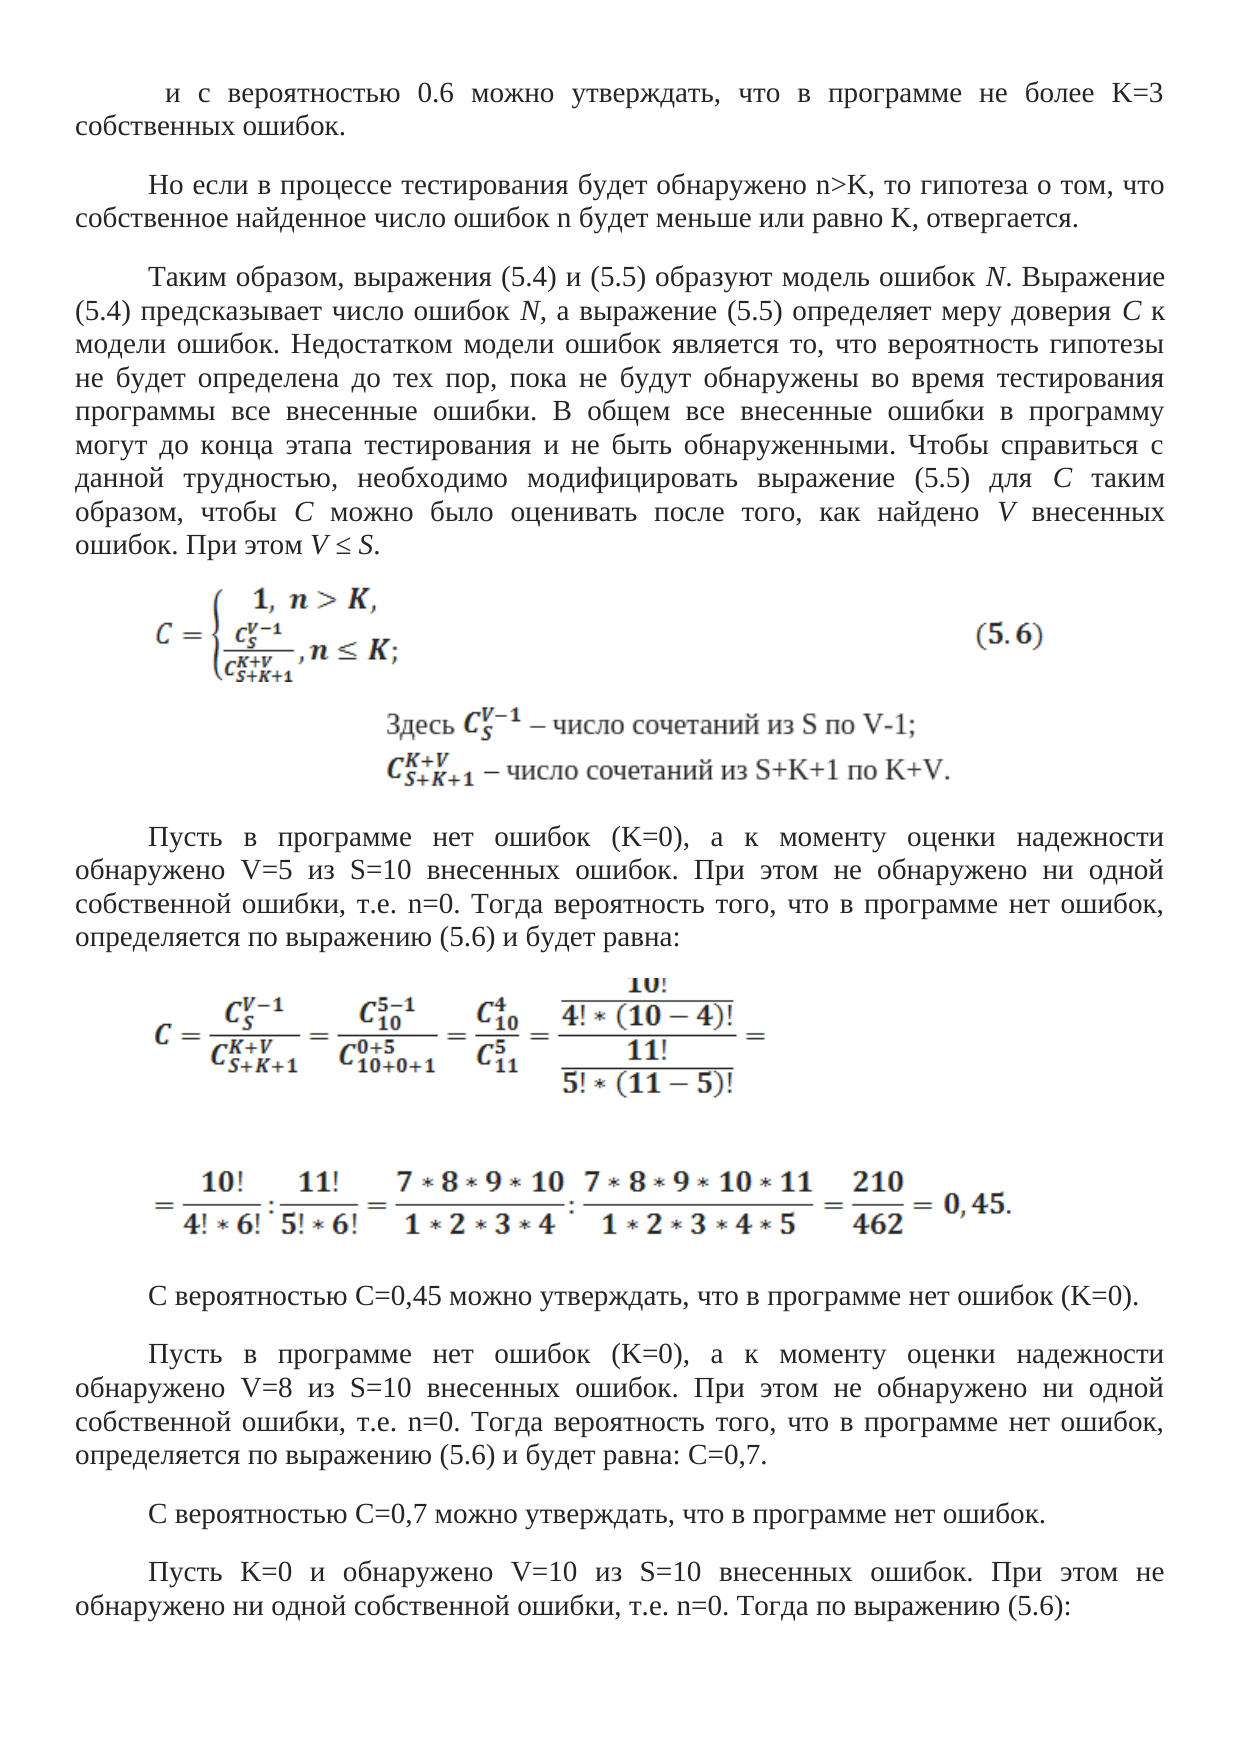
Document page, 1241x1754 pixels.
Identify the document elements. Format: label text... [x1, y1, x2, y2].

picture [375, 706, 964, 794]
text С вероятностью C=0,7 можно утверждать, что в программе нет ошибок. [75, 1496, 1165, 1529]
text Таким образом, выражения (5.4) и (5.5) образуют модель ошибок N. Выражение (5.4) предсказывает число ошибок N, а выражение (5.5) определяет меру доверия C к модели ошибок. Недостатком модели ошибок является то, что вероятность гипотезы не будет определена до тех пор, пока не будут обнаружены во время тестирования программы все внесенные ошибки. В общем все внесенные ошибки в программу могут до конца этапа тестирования и не быть обнаруженными. Чтобы справиться с данной трудностью, необходимо модифицировать выражение (5.5) для C таким образом, чтобы C можно было оценивать после того, как найдено V внесенных ошибок. При этом V ≤ S. [75, 259, 1165, 561]
text Пусть в программе нет ошибок (K=0), а к моменту оценки надежности обнаружено V=8 из S=10 внесенных ошибок. При этом не обнаружено ни одной собственной ошибки, т.е. n=0. Тогда вероятность того, что в программе нет ошибок, определяется по выражению (5.6) и будет равна: C=0,7. [75, 1337, 1165, 1471]
picture [155, 978, 1023, 1253]
text и с вероятностью 0.6 можно утверждать, что в программе не более K=3 собственных ошибок. [75, 75, 1165, 142]
picture [155, 586, 1045, 682]
text Пусть в программе нет ошибок (K=0), а к моменту оценки надежности обнаружено V=5 из S=10 внесенных ошибок. При этом не обнаружено ни одной собственной ошибки, т.е. n=0. Тогда вероятность того, что в программе нет ошибок, определяется по выражению (5.6) и будет равна: [75, 819, 1165, 953]
text Но если в процессе тестирования будет обнаружено n>K, то гипотеза о том, что собственное найденное число ошибок n будет меньше или равно K, отвергается. [75, 167, 1165, 234]
text С вероятностью C=0,45 можно утверждать, что в программе нет ошибок (K=0). [75, 1278, 1165, 1312]
text Пусть K=0 и обнаружено V=10 из S=10 внесенных ошибок. При этом не обнаружено ни одной собственной ошибки, т.е. n=0. Тогда по выражению (5.6): [75, 1554, 1165, 1621]
